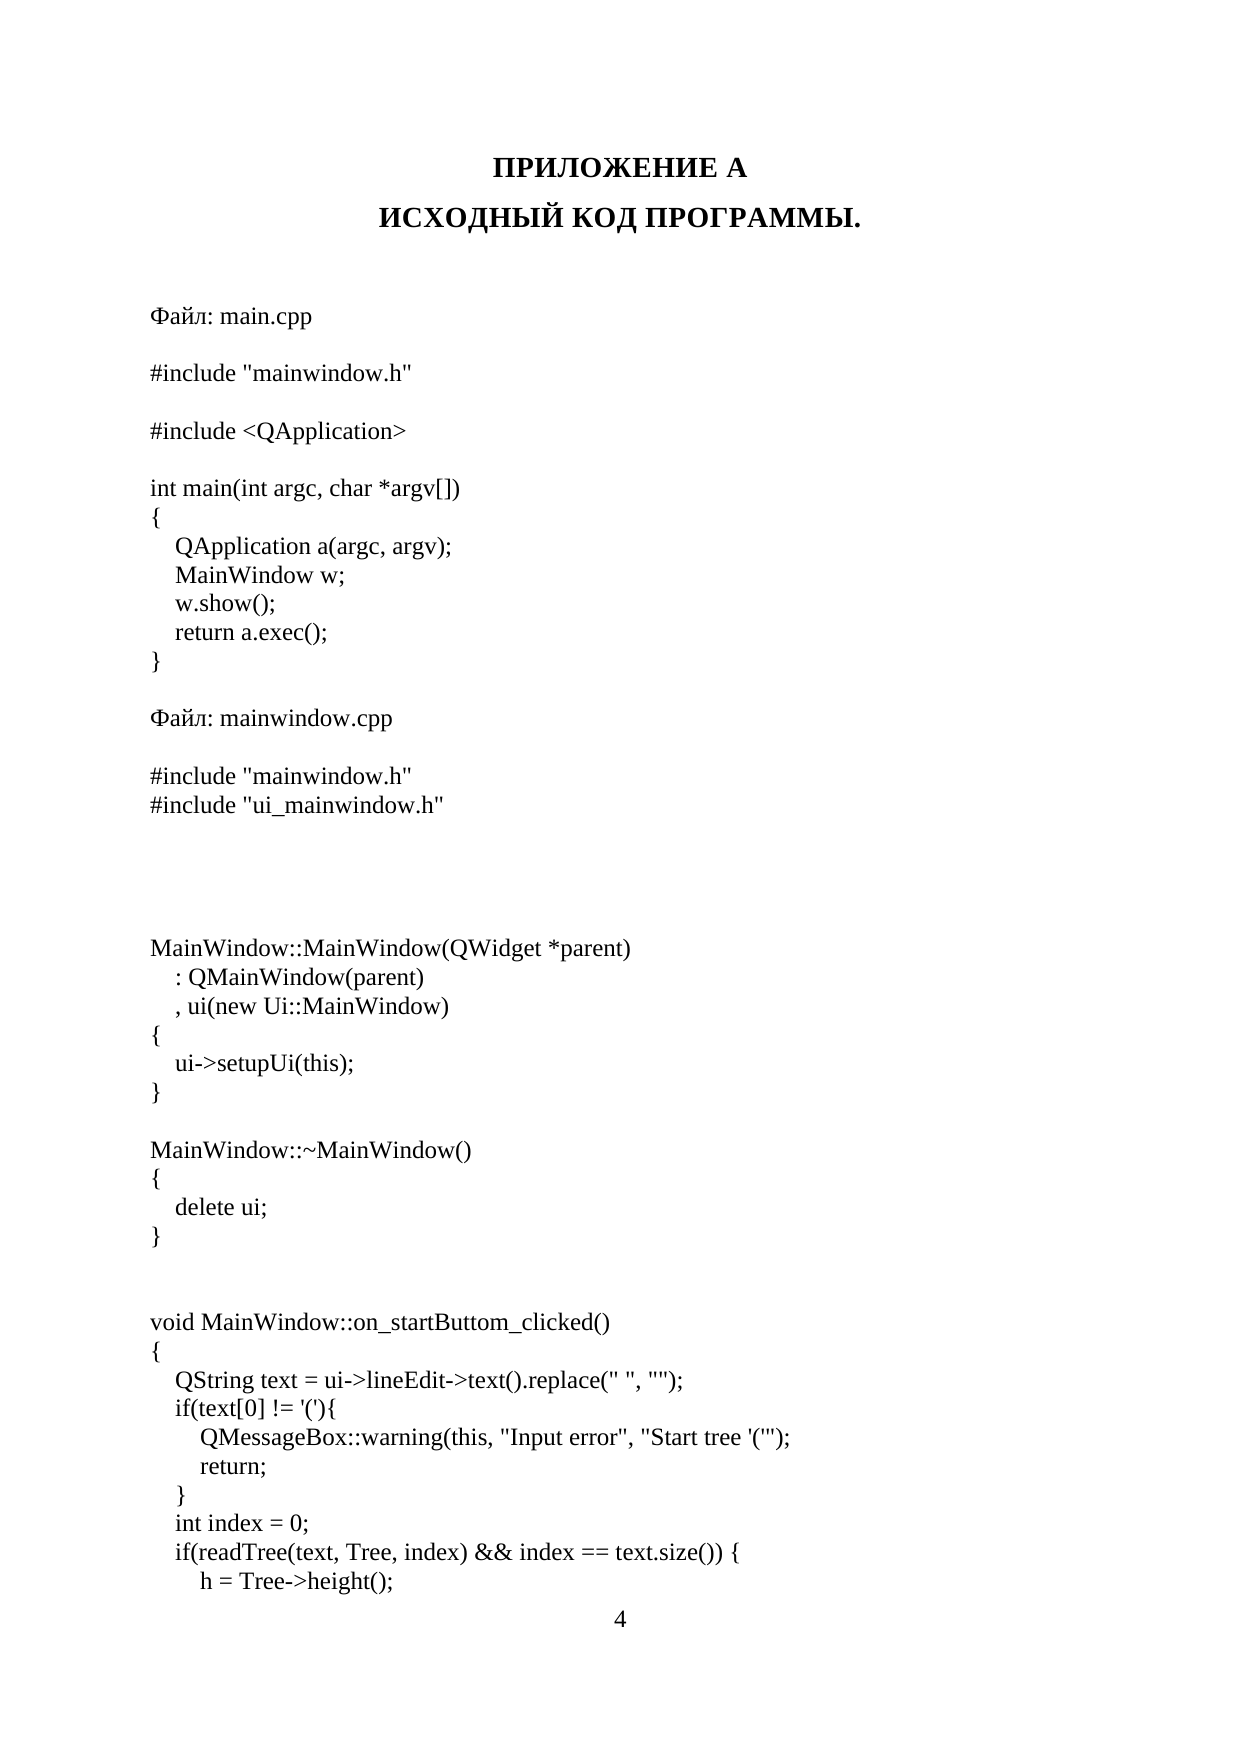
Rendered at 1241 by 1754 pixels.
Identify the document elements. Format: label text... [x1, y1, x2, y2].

text Приложение А [150, 150, 1090, 183]
text } [150, 1077, 1090, 1106]
text w.show(); [150, 588, 1090, 617]
text : QMainWindow(parent) [150, 962, 1090, 991]
text } [150, 1221, 1090, 1250]
text MainWindow w; [150, 560, 1090, 588]
text #include "mainwindow.h" [150, 761, 1090, 790]
text Исходный код программы. [150, 200, 1090, 234]
text if(text[0] != '('){ [150, 1393, 1090, 1422]
text { [150, 1336, 1090, 1365]
text int index = 0; [150, 1508, 1090, 1537]
text delete ui; [150, 1192, 1090, 1221]
text Файл: main.cpp [150, 301, 1090, 330]
text h = Tree->height(); [150, 1566, 1090, 1595]
text #include "ui_mainwindow.h" [150, 790, 1090, 818]
text { [150, 1020, 1090, 1048]
text return a.exec(); [150, 617, 1090, 646]
text MainWindow::MainWindow(QWidget *parent) [150, 933, 1090, 962]
text void MainWindow::on_startButtom_clicked() [150, 1307, 1090, 1336]
text { [150, 502, 1090, 531]
text if(readTree(text, Tree, index) && index == text.size()) { [150, 1537, 1090, 1566]
text Файл: mainwindow.cpp [150, 675, 1090, 732]
text int main(int argc, char *argv[]) [150, 473, 1090, 502]
text , ui(new Ui::MainWindow) [150, 991, 1090, 1020]
text } [150, 1480, 1090, 1508]
text MainWindow::~MainWindow() [150, 1135, 1090, 1163]
text return; [150, 1451, 1090, 1480]
text QApplication a(argc, argv); [150, 531, 1090, 560]
text } [150, 646, 1090, 675]
text #include <QApplication> [150, 416, 1090, 445]
text #include "mainwindow.h" [150, 358, 1090, 387]
text { [150, 1163, 1090, 1192]
text ui->setupUi(this); [150, 1048, 1090, 1077]
text QMessageBox::warning(this, "Input error", "Start tree '('"); [150, 1422, 1090, 1451]
text QString text = ui->lineEdit->text().replace(" ", ""); [150, 1365, 1090, 1393]
